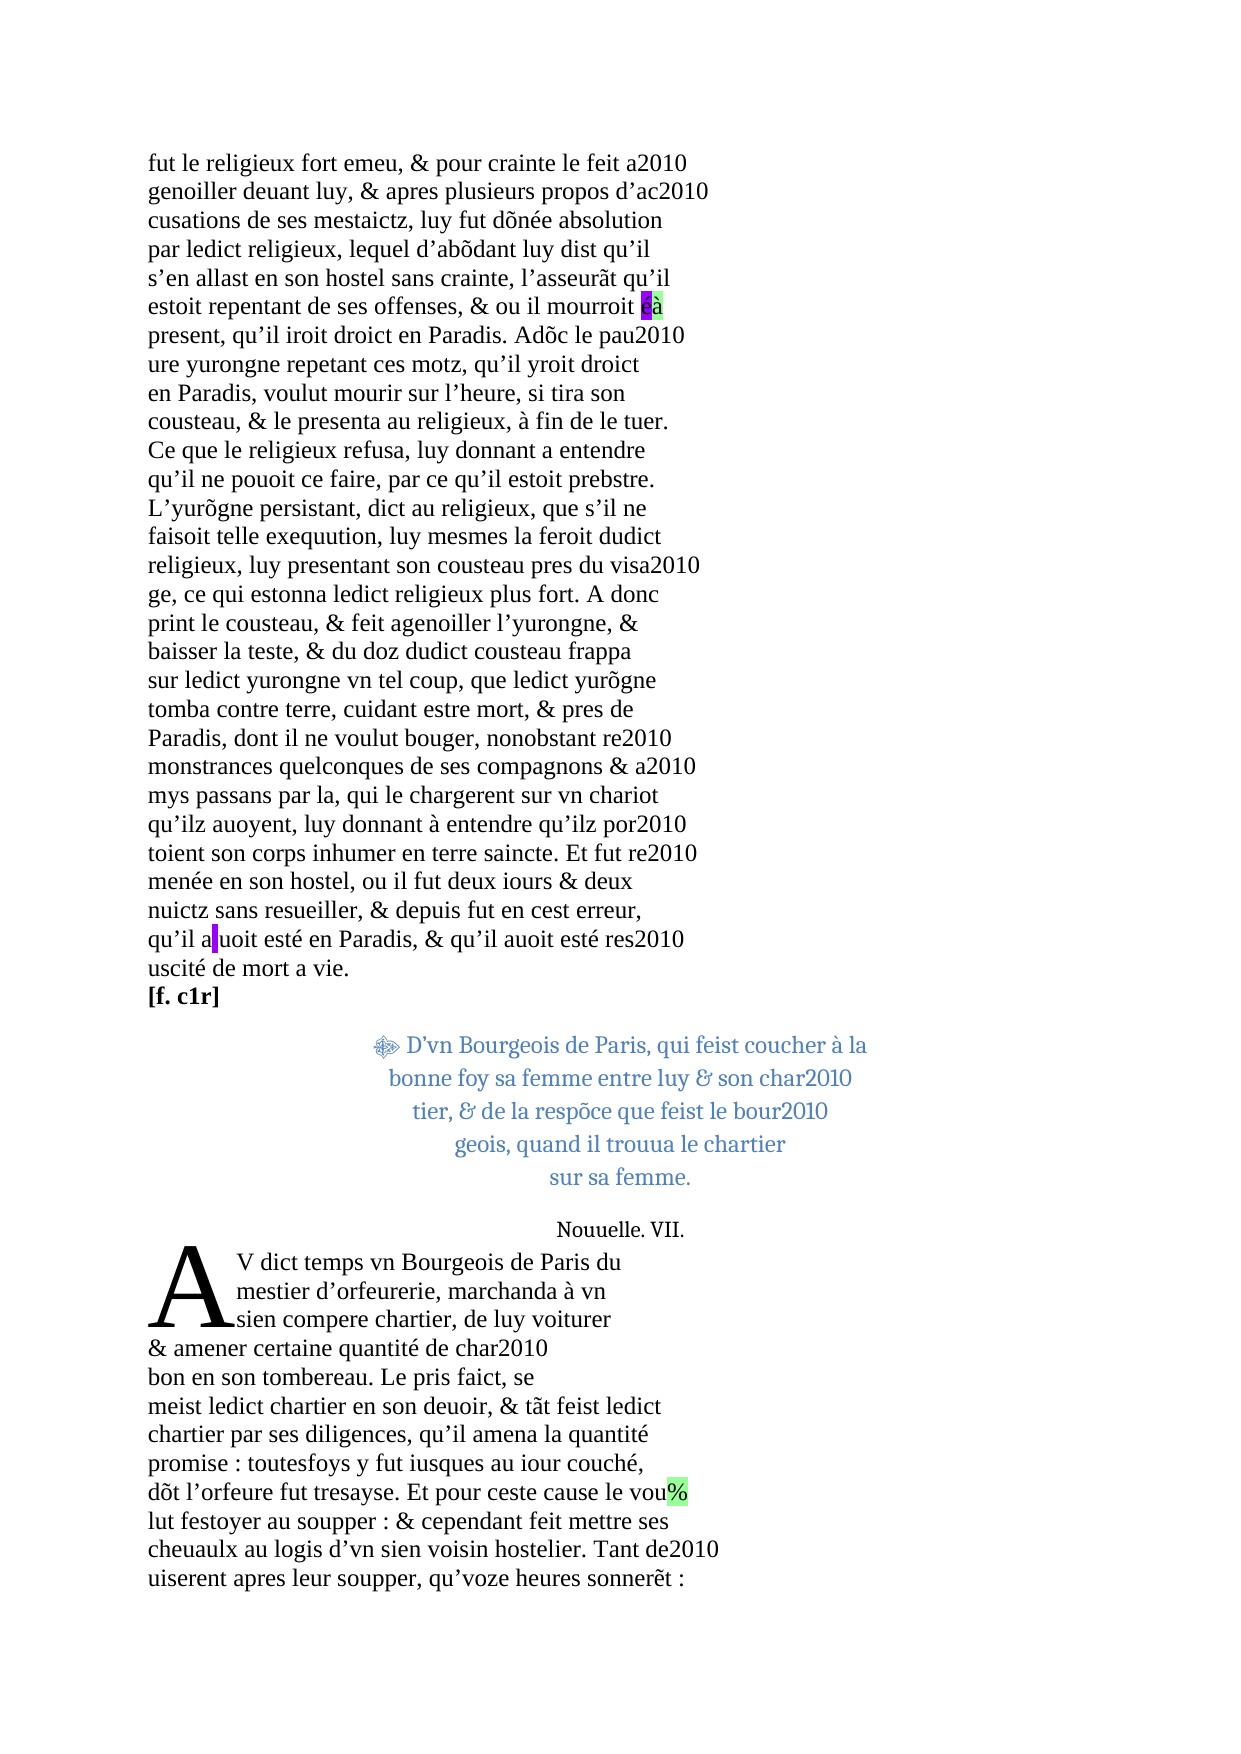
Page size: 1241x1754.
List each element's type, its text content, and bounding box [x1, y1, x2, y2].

subtitle Nouuelle. VII. [148, 1217, 1093, 1243]
text AV dict temps vn Bourgeois de Paris du mestier d’orfeurerie, marchanda à vn sien compere chartier, de luy voiturer & amener certaine quantité de char2010 bon en son tombereau. Le pris faict, se meist ledict chartier en son deuoir, & tãt feist ledict chartier par ses diligences, qu’il amena la quantité promise : toutesfoys y fut iusques au iour couché, dõt l’orfeure fut tresayse. Et pour ceste cause le vou% lut festoyer au soupper : & cependant feit mettre ses cheuaulx au logis d’vn sien voisin hostelier. Tant de2010 uiserent apres leur soupper, qu’voze heures sonnerẽt : [148, 1247, 1093, 1592]
subtitle ❧ D’vn Bourgeois de Paris, qui feist coucher à la bonne foy sa femme entre luy & son char2010 tier, & de la respõce que feist le bour2010 geois, quand il trouua le chartier sur sa femme. [148, 1031, 1093, 1192]
text [f. c1r] [148, 981, 1093, 1010]
text fut le religieux fort emeu, & pour crainte le feit a2010 genoiller deuant luy, & apres plusieurs propos d’ac2010 cusations de ses mestaictz, luy fut dõnée absolution par ledict religieux, lequel d’abõdant luy dist qu’il s’en allast en son hostel sans crainte, l’asseurãt qu’il estoit repentant de ses offenses, & ou il mourroit éà present, qu’il iroit droict en Paradis. Adõc le pau2010 ure yurongne repetant ces motz, qu’il yroit droict en Paradis, voulut mourir sur l’heure, si tira son cousteau, & le presenta au religieux, à fin de le tuer. Ce que le religieux refusa, luy donnant a entendre qu’il ne pouoit ce faire, par ce qu’il estoit prebstre. L’yurõgne persistant, dict au religieux, que s’il ne faisoit telle exequution, luy mesmes la feroit dudict religieux, luy presentant son cousteau pres du visa2010 ge, ce qui estonna ledict religieux plus fort. A donc print le cousteau, & feit agenoiller l’yurongne, & baisser la teste, & du doz dudict cousteau frappa sur ledict yurongne vn tel coup, que ledict yurõgne tomba contre terre, cuidant estre mort, & pres de Paradis, dont il ne voulut bouger, nonobstant re2010 monstrances quelconques de ses compagnons & a2010 mys passans par la, qui le chargerent sur vn chariot qu’ilz auoyent, luy donnant à entendre qu’ilz por2010 toient son corps inhumer en terre saincte. Et fut re2010 menée en son hostel, ou il fut deux iours & deux nuictz sans resueiller, & depuis fut en cest erreur, qu’il a uoit esté en Paradis, & qu’il auoit esté res2010 uscité de mort a vie. [148, 148, 1093, 981]
